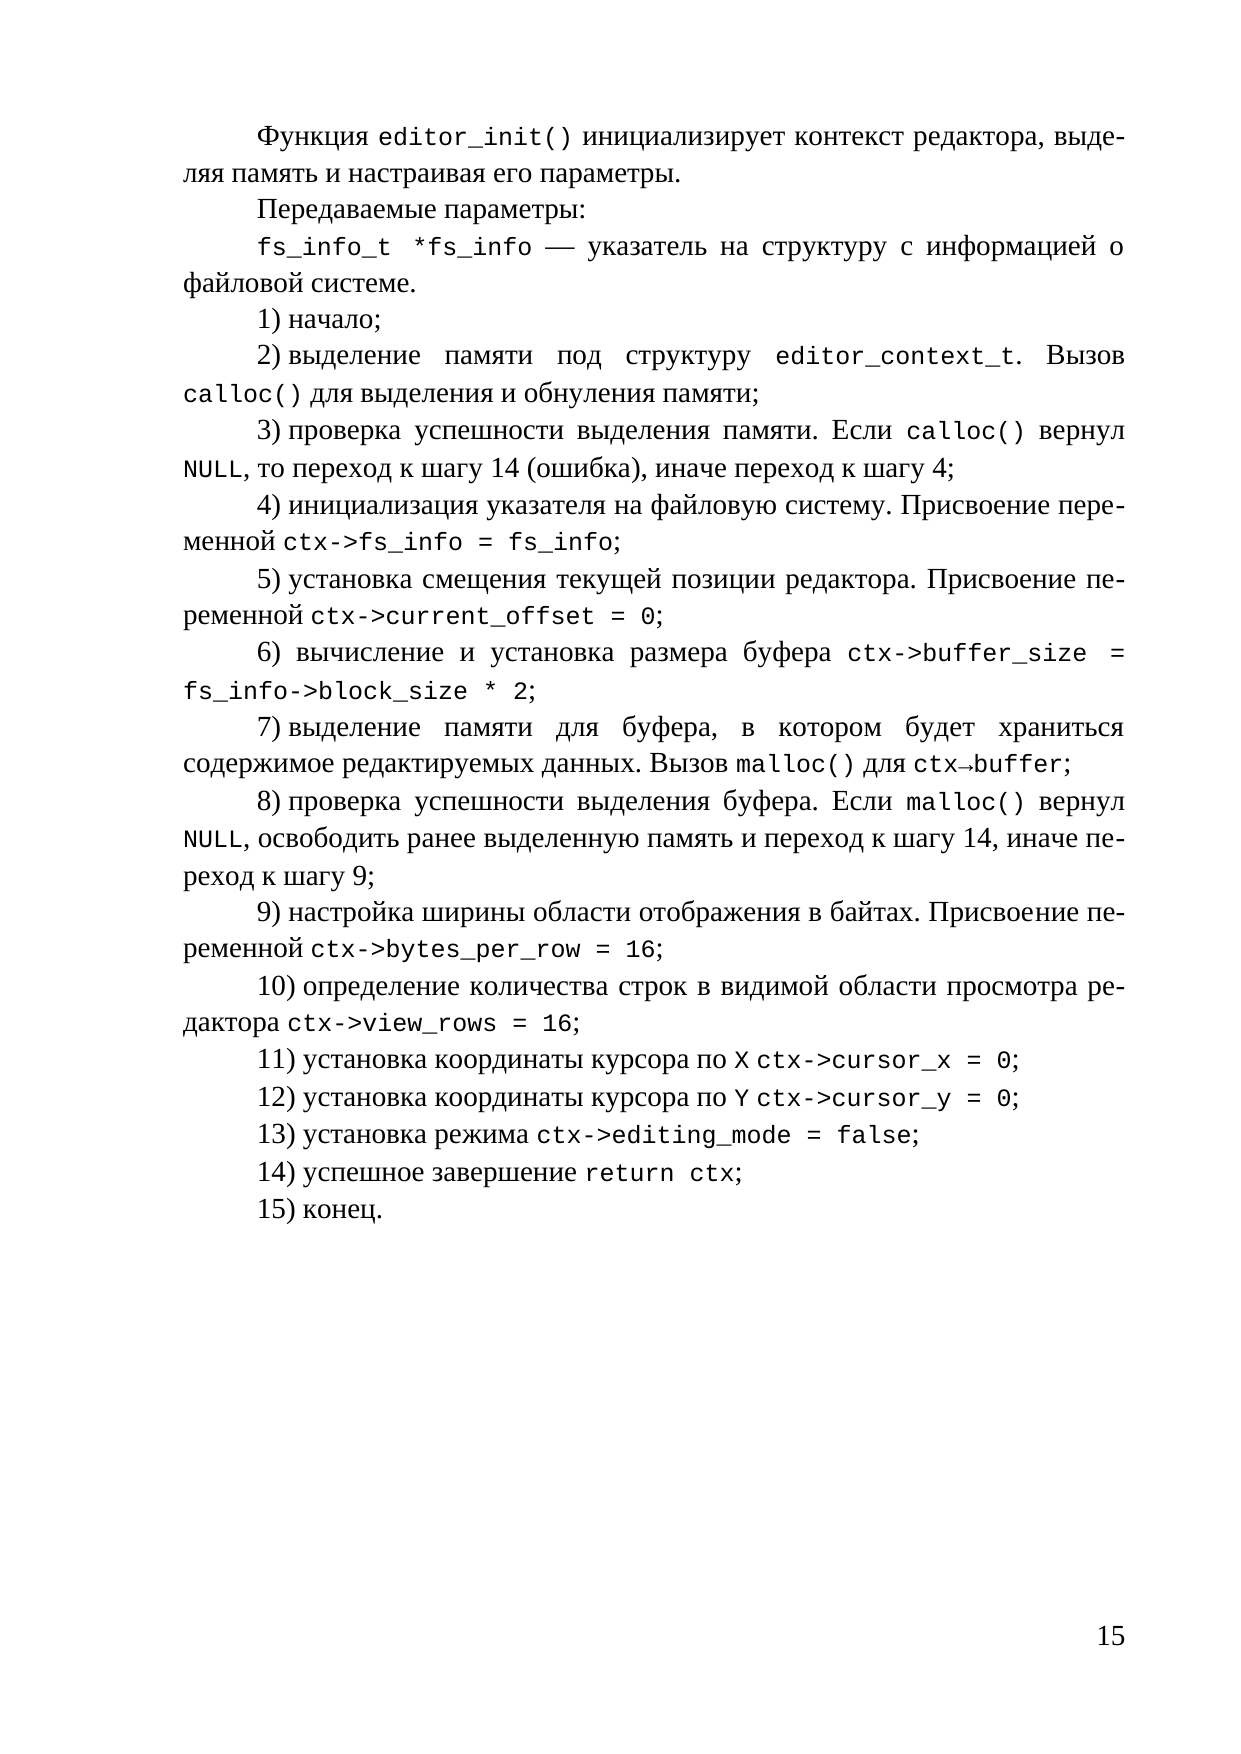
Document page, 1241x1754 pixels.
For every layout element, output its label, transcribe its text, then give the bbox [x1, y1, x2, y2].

text 5) установка смещения текущей позиции редактора. Присвоение пе­ременной ctx->current_offset = 0; [183, 561, 1125, 632]
text 14) успешное завершение return ctx; [183, 1154, 1125, 1189]
text 13) установка режима ctx->editing_mode = false; [183, 1116, 1125, 1151]
text 3) проверка успешности выделения памяти. Если calloc() вер­нул NULL, то переход к шагу 14 (ошибка), иначе переход к шагу 4; [183, 412, 1125, 484]
text 1) начало; [183, 301, 1125, 335]
text 11) установка координаты курсора по X ctx->cursor_x = 0; [183, 1041, 1125, 1076]
text 15) конец. [183, 1191, 1125, 1225]
text 2) выделение памяти под структуру editor_context_t. Вызов calloc() для выделения и обнуления памяти; [183, 337, 1125, 410]
text 7) выделение памяти для буфера, в котором будет храниться содержи­мое редактируемых данных. Вызов malloc() для ctx→buffer; [183, 709, 1125, 780]
text Функция editor_init() инициализирует контекст редактора, выде­ляя память и настраивая его параметры. [183, 118, 1125, 189]
text 10) определение количества строк в видимой области просмотра ре­дактора ctx->view_rows = 16; [183, 968, 1125, 1039]
text 9) настройка ширины области отображения в байтах. Присвое­ние пе­ременной ctx->bytes_per_row = 16; [183, 894, 1125, 965]
text 12) установка координаты курсора по Y ctx->cursor_y = 0; [183, 1079, 1125, 1114]
text 8) проверка успешности выделения буфера. Если malloc() вер­нул NULL, освободить ранее выделенную память и переход к шагу 14, иначе пе­реход к шагу 9; [183, 783, 1125, 891]
text 6) вычисление и установка размера буфера ctx->buffer_size = fs_info->block_size * 2; [183, 634, 1125, 707]
text Передаваемые параметры: [183, 192, 1125, 225]
text 4) инициализация указателя на файловую систему. Присвоение пере­менной ctx->fs_info = fs_info; [183, 487, 1125, 558]
text fs_info_t *fs_info — указатель на структуру с информацией о файловой системе. [183, 228, 1125, 299]
